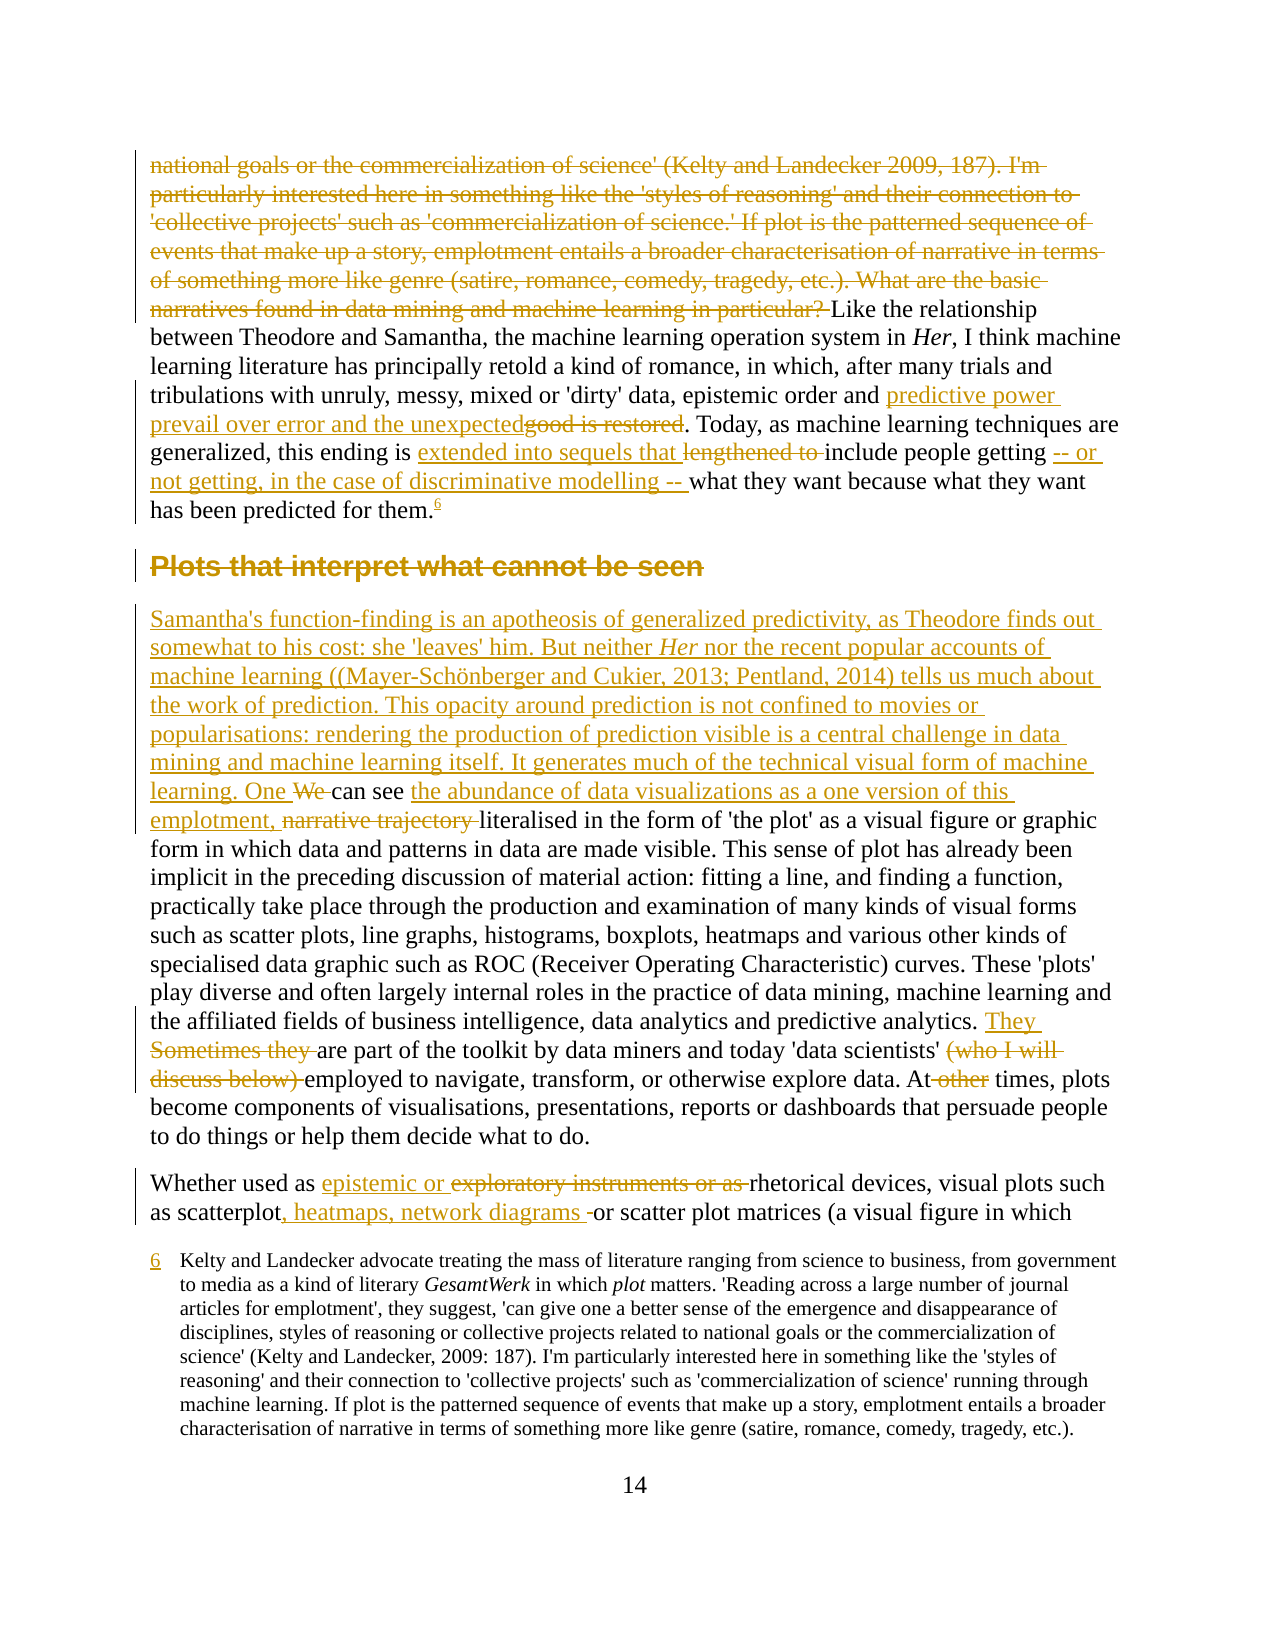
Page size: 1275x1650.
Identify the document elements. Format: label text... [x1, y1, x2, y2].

text Whether used as epistemic or rhetorical devices, visual plots such as scatterplot, heatmaps, network diagrams or scatter plot matrices (a visual figure in which many different variable values are plotted against each other) provide a way of looking at and framing samples of data from large datasets. In highly vectorised contemporary data analytics, datasets have too many variables (features) and usually much too great sample size to plot all at once. Indeed, if we could simply see the data by plotting it then machines would not need to learn. Indeed, this sense of an overwhelming super-abundance of data, of hyper-dimensional growth, is probably the most common starting point in contemporary emplotments of data. The many accounts of data deluge, data tsunami, data lakes, or the 'volume, velocity and variety' characterisation associated with 'big data' somewhat recursively iconifies this premise of machine learning: confronted with super-abundant but fragmented data, it can recognise and render patterns that people, even domain experts such as scientists or market researchers, cannot. [150, 1168, 1125, 1225]
text Like the relationship between Theodore and Samantha, the machine learning operation system in Her, I think machine learning literature has principally retold a kind of romance, in which, after many trials and tribulations with unruly, messy, mixed or 'dirty' data, epistemic order and predictive power prevail over error and the unexpected. Today, as machine learning techniques are generalized, this ending is extended into sequels that include people getting -- or not getting, in the case of discriminative modelling -- what they want because what they want has been predicted for them. [150, 150, 1125, 524]
subtitle Samantha's function-finding is an apotheosis of generalized predictivity, as Theodore finds out somewhat to his cost: she 'leaves' him. But neither Her nor the recent popular accounts of machine learning ((Mayer-Schönberger and Cukier, 2013; Pentland, 2014) tells us much about the work of prediction. This opacity around prediction is not confined to movies or popularisations: rendering the production of prediction visible is a central challenge in data mining and machine learning itself. It generates much of the technical visual form of machine learning. One can see the abundance of data visualizations as a one version of this emplotment, literalised in the form of 'the plot' as a visual figure or graphic form in which data and patterns in data are made visible. This sense of plot has already been implicit in the preceding discussion of material action: fitting a line, and finding a function, practically take place through the production and examination of many kinds of visual forms such as scatter plots, line graphs, histograms, boxplots, heatmaps and various other kinds of specialised data graphic such as ROC (Receiver Operating Characteristic) curves. These 'plots' play diverse and often largely internal roles in the practice of data mining, machine learning and the affiliated fields of business intelligence, data analytics and predictive analytics. They are part of the toolkit by data miners and today 'data scientists' employed to navigate, transform, or otherwise explore data. At times, plots become components of visualisations, presentations, reports or dashboards that persuade people to do things or help them decide what to do. [150, 549, 1125, 1150]
text Kelty and Landecker advocate treating the mass of literature ranging from science to business, from government to media as a kind of literary GesamtWerk in which plot matters. 'Reading across a large number of journal articles for emplotment', they suggest, 'can give one a better sense of the emergence and disappearance of disciplines, styles of reasoning or collective projects related to national goals or the commercialization of science' (Kelty and Landecker, 2009: 187). I'm particularly interested here in something like the 'styles of reasoning' and their connection to 'collective projects' such as 'commercialization of science' running through machine learning. If plot is the patterned sequence of events that make up a story, emplotment entails a broader characterisation of narrative in terms of something more like genre (satire, romance, comedy, tragedy, etc.). [150, 1247, 1125, 1440]
